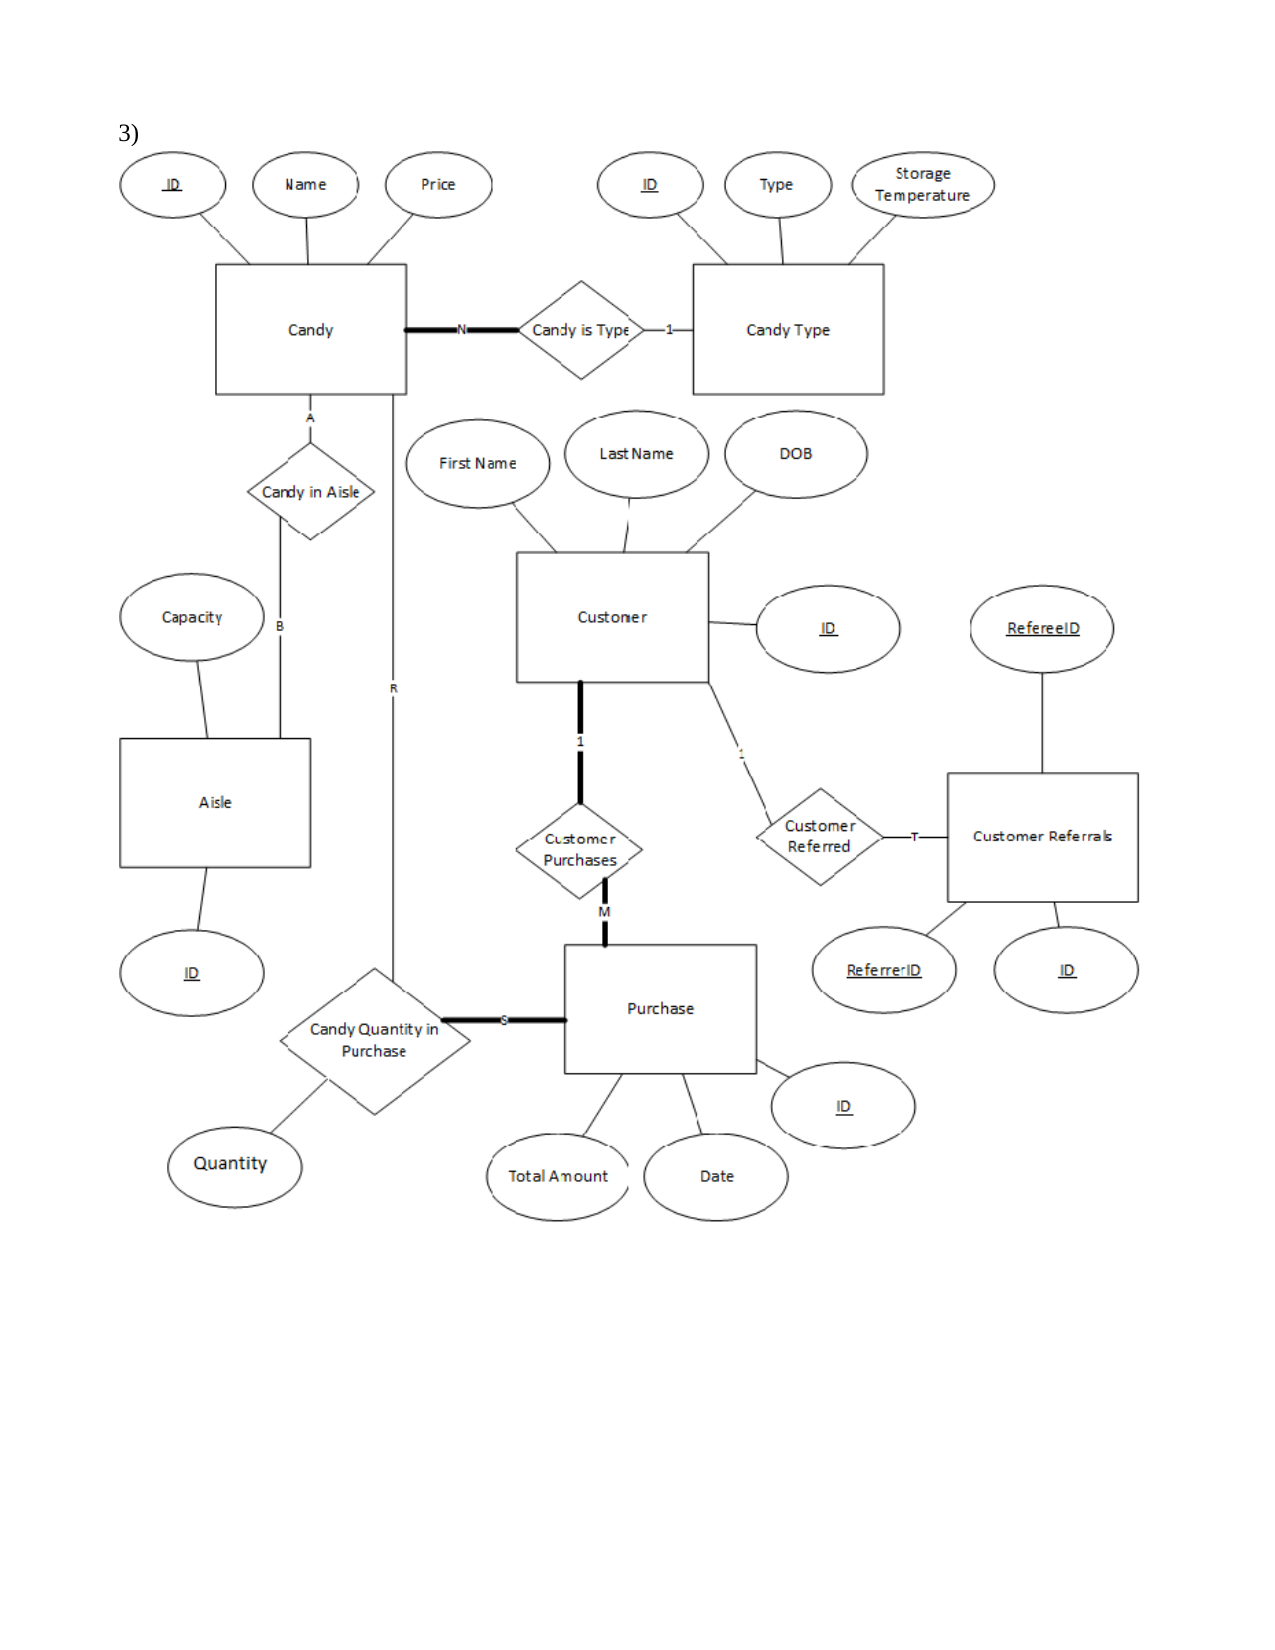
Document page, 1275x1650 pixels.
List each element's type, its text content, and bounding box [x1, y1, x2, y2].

text 3) [118, 118, 1157, 146]
picture [118, 146, 1157, 1223]
